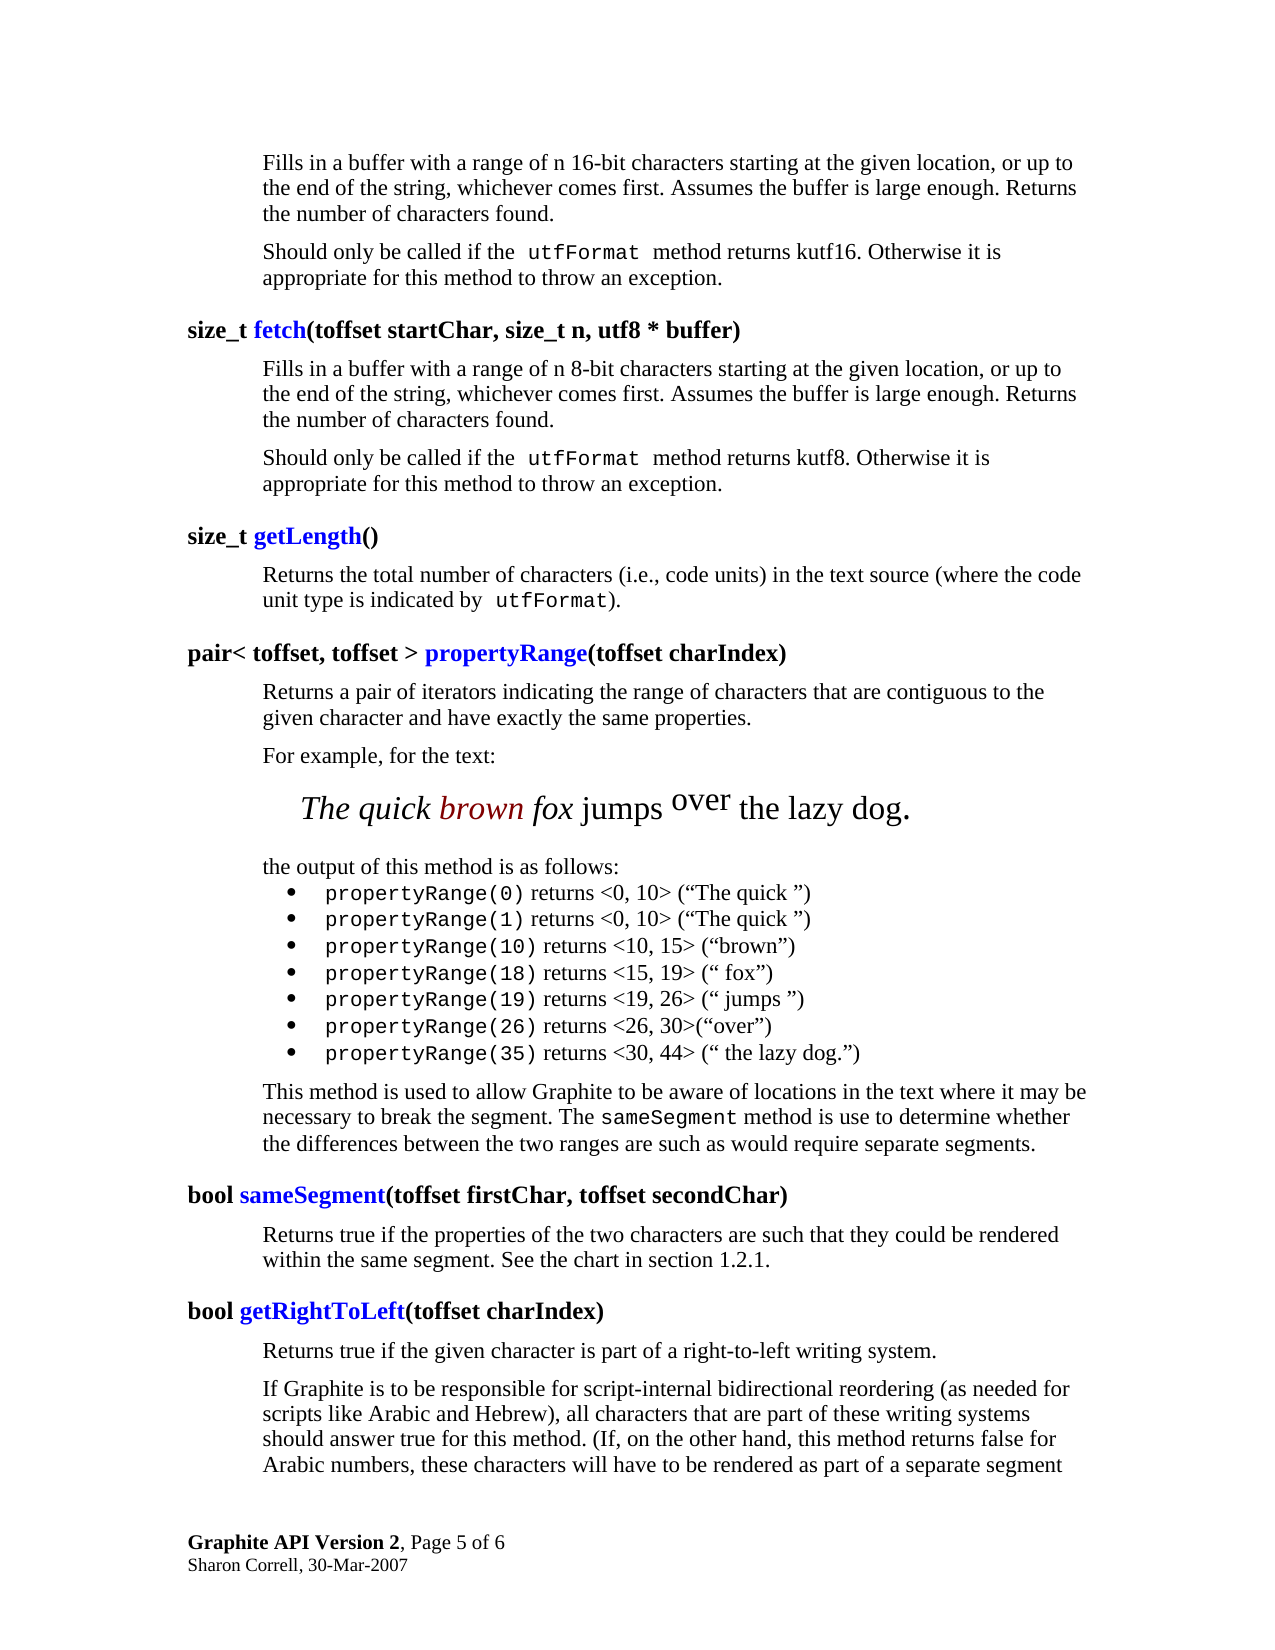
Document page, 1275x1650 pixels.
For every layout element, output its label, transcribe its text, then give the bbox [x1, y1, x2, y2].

list propertyRange(1) returns <0, 10> (“The quick ”) [287, 906, 1087, 933]
text bool getRightToLeft(toffset charIndex) [187, 1297, 1087, 1325]
text Returns the total number of characters (i.e., code units) in the text source (where the code unit type is indicated by utfFormat). [262, 562, 1087, 614]
text For example, for the text: [262, 743, 1087, 768]
list propertyRange(10) returns <10, 15> (“brown”) [287, 933, 1087, 960]
text Fills in a buffer with a range of n 16-bit characters starting at the given location, or up to the end of the string, whichever comes first. Assumes the buffer is large enough. Returns the number of characters found. [262, 150, 1087, 226]
text The quick brown fox jumps over the lazy dog. [300, 781, 1087, 829]
list propertyRange(18) returns <15, 19> (“ fox”) [287, 960, 1087, 986]
text size_t getLength() [187, 522, 1087, 549]
text Returns true if the properties of the two characters are such that they could be rendered within the same segment. See the chart in section 1.2.1. [262, 1222, 1087, 1272]
list propertyRange(0) returns <0, 10> (“The quick ”) [287, 880, 1087, 906]
text the output of this method is as follows: [262, 854, 1087, 880]
text Returns true if the given character is part of a right-to-left writing system. [262, 1338, 1087, 1363]
text size_t fetch(toffset startChar, size_t n, utf8 * buffer) [187, 316, 1087, 343]
text bool sameSegment(toffset firstChar, toffset secondChar) [187, 1181, 1087, 1209]
text This method is used to allow Graphite to be aware of locations in the text where it may be necessary to break the segment. The sameSegment method is use to determine whether the differences between the two ranges are such as would require separate segments. [262, 1079, 1087, 1156]
text Fills in a buffer with a range of n 8-bit characters starting at the given location, or up to the end of the string, whichever comes first. Assumes the buffer is large enough. Returns the number of characters found. [262, 356, 1087, 432]
text If Graphite is to be responsible for script-internal bidirectional reordering (as needed for scripts like Arabic and Hebrew), all characters that are part of these writing systems should answer true for this method. (If, on the other hand, this method returns false for Arabic numbers, these characters will have to be rendered as part of a separate segment [262, 1376, 1087, 1477]
text Should only be called if the utfFormat method returns kutf16. Otherwise it is appropriate for this method to throw an exception. [262, 239, 1087, 291]
list propertyRange(26) returns <26, 30>(“over”) [287, 1013, 1087, 1040]
text pair< toffset, toffset > propertyRange(toffset charIndex) [187, 639, 1087, 667]
list propertyRange(35) returns <30, 44> (“ the lazy dog.”) [287, 1040, 1087, 1066]
text Returns a pair of iterators indicating the range of characters that are contiguous to the given character and have exactly the same properties. [262, 679, 1087, 730]
text Should only be called if the utfFormat method returns kutf8. Otherwise it is appropriate for this method to throw an exception. [262, 445, 1087, 497]
list propertyRange(19) returns <19, 26> (“ jumps ”) [287, 986, 1087, 1013]
